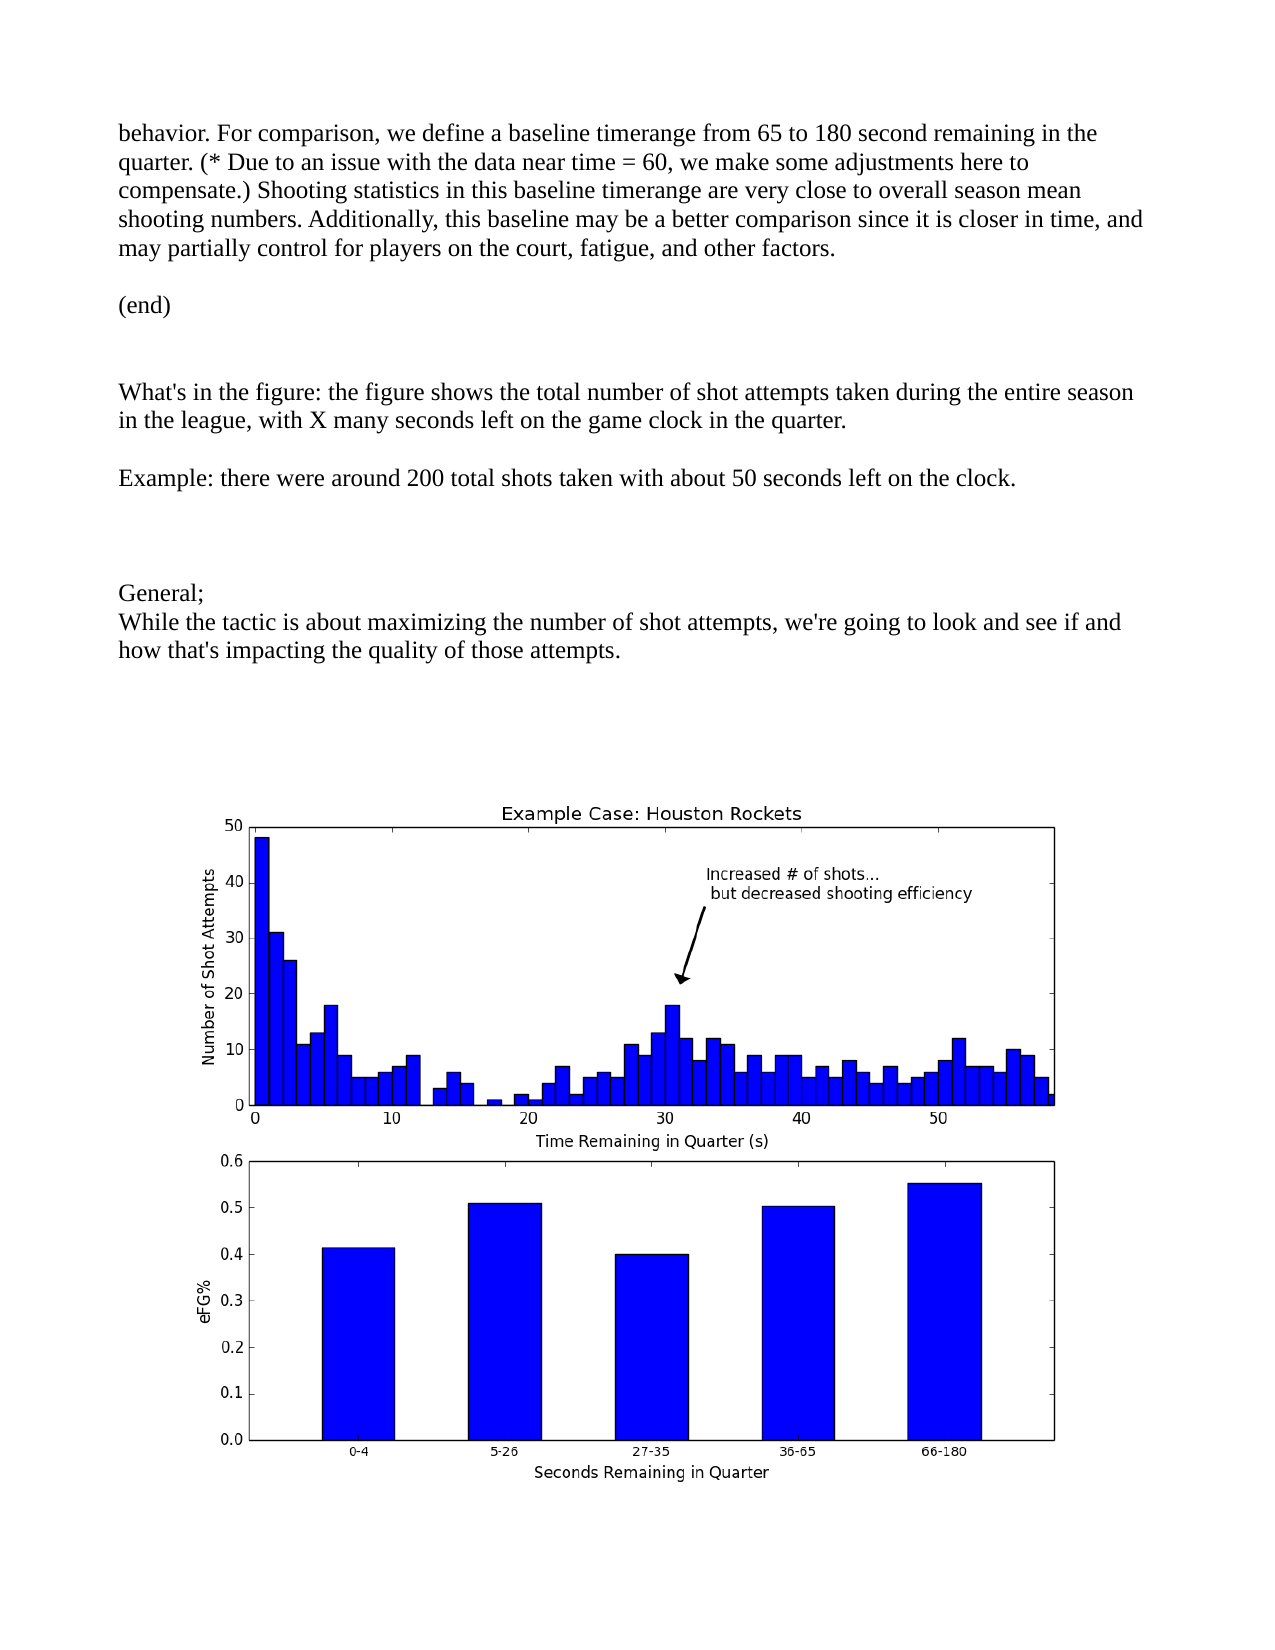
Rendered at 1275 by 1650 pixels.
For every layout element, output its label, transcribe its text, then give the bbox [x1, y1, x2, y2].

text While the tactic is about maximizing the number of shot attempts, we're going to look and see if and how that's impacting the quality of those attempts. [118, 607, 1157, 664]
text General; [118, 578, 1157, 607]
text Example: there were around 200 total shots taken with about 50 seconds left on the clock. [118, 463, 1157, 492]
text behavior. For comparison, we define a baseline timerange from 65 to 180 second remaining in the quarter. (* Due to an issue with the data near time = 60, we make some adjustments here to compensate.) Shooting statistics in this baseline timerange are very close to overall season mean shooting numbers. Additionally, this baseline may be a better comparison since it is closer in time, and may partially control for players on the court, fatigue, and other factors. [118, 118, 1157, 262]
picture [118, 750, 1157, 1516]
text What's in the figure: the figure shows the total number of shot attempts taken during the entire season in the league, with X many seconds left on the game clock in the quarter. [118, 377, 1157, 434]
text (end) [118, 291, 1157, 319]
